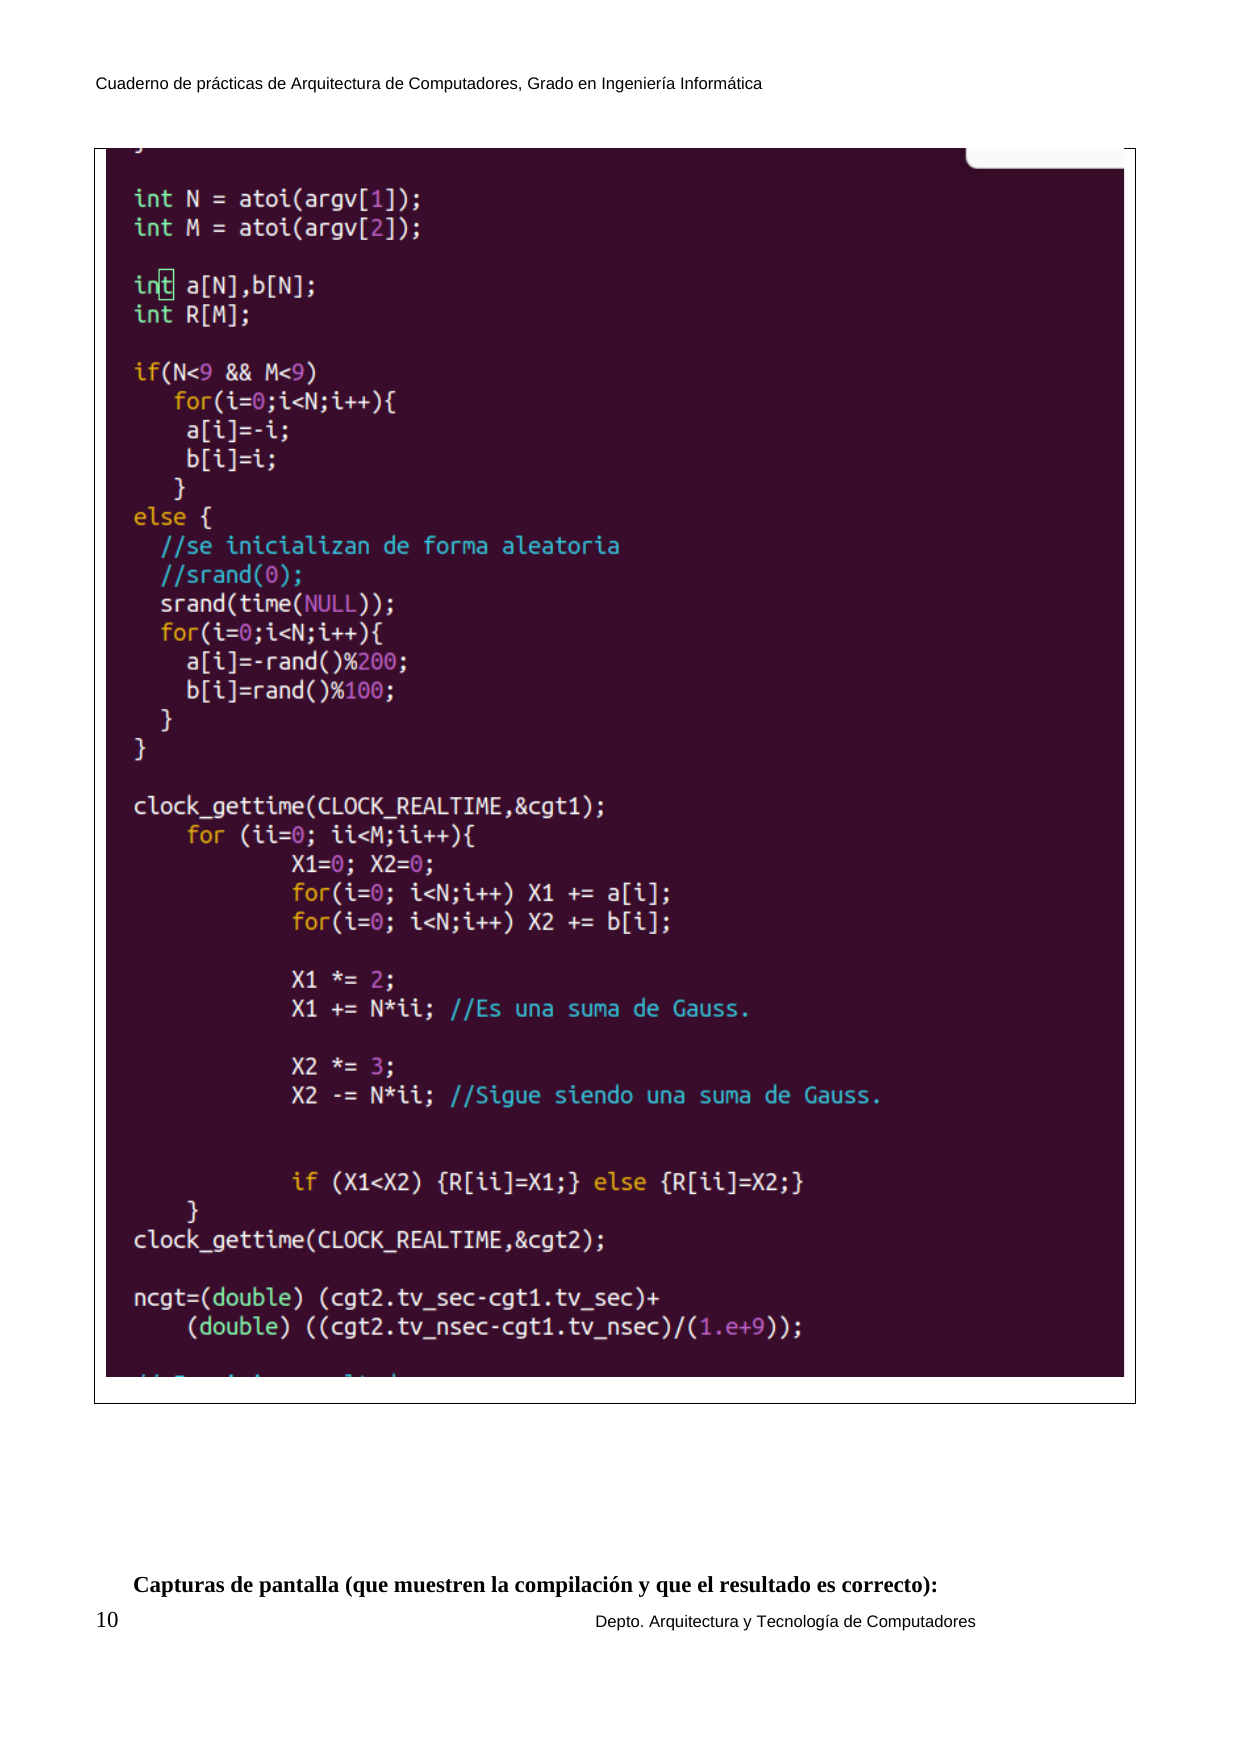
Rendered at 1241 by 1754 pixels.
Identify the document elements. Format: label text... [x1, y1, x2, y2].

picture [106, 148, 1125, 1377]
list Capturas de pantalla (que muestren la compilación y que el resultado es correcto): [133, 1571, 1137, 1598]
table_header [95, 149, 1135, 1402]
